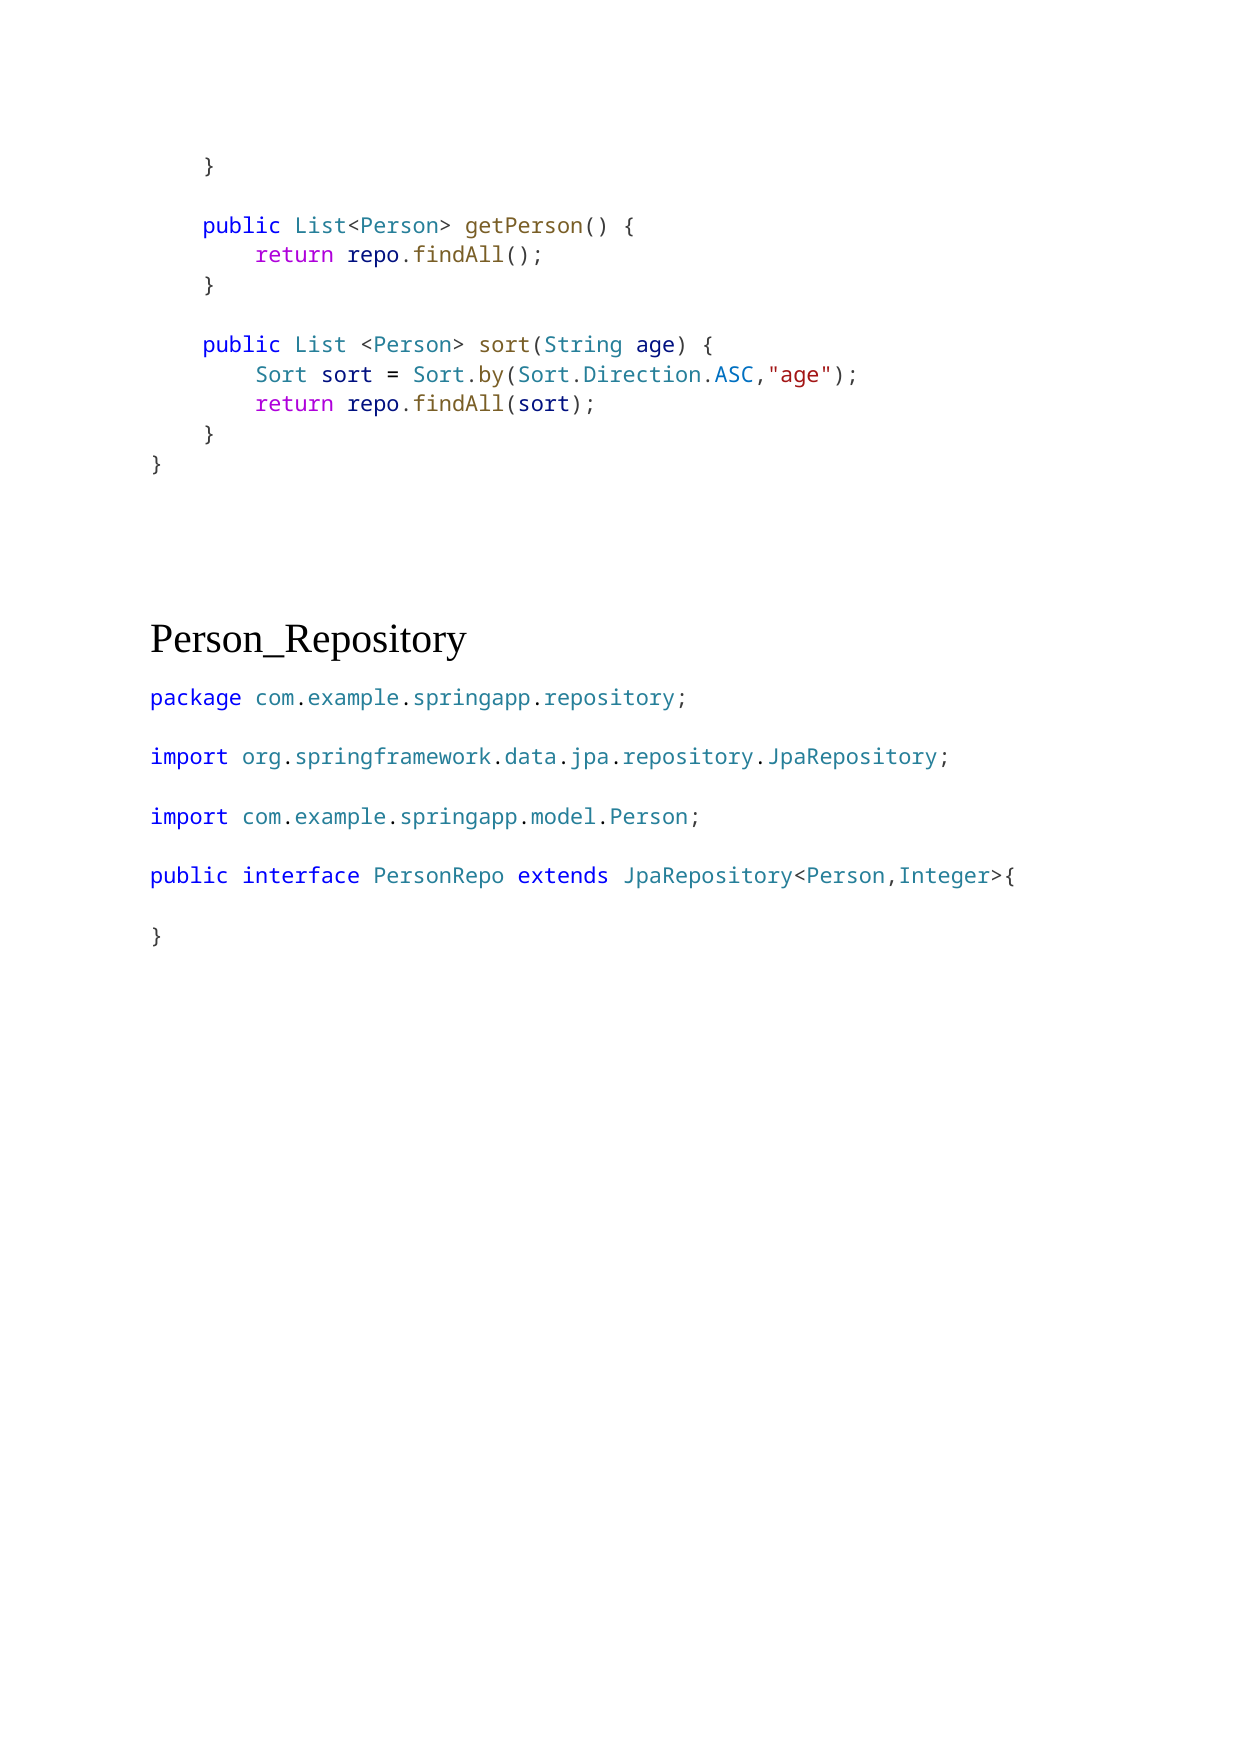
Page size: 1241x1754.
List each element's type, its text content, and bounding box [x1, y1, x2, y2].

text } [150, 150, 1090, 180]
text import com.example.springapp.model.Person; [150, 801, 1090, 830]
text return repo.findAll(); [150, 239, 1090, 269]
text import org.springframework.data.jpa.repository.JpaRepository; [150, 741, 1090, 771]
text public interface PersonRepo extends JpaRepository<Person,Integer>{ [150, 860, 1090, 890]
text Person_Repository [150, 613, 1090, 661]
text public List <Person> sort(String age) { [150, 329, 1090, 358]
text package com.example.springapp.repository; [150, 681, 1090, 711]
text public List<Person> getPerson() { [150, 209, 1090, 239]
text } [150, 448, 1090, 478]
text return repo.findAll(sort); [150, 388, 1090, 418]
text } [150, 269, 1090, 299]
text } [150, 418, 1090, 448]
text Sort sort = Sort.by(Sort.Direction.ASC,"age"); [150, 358, 1090, 388]
text } [150, 920, 1090, 949]
